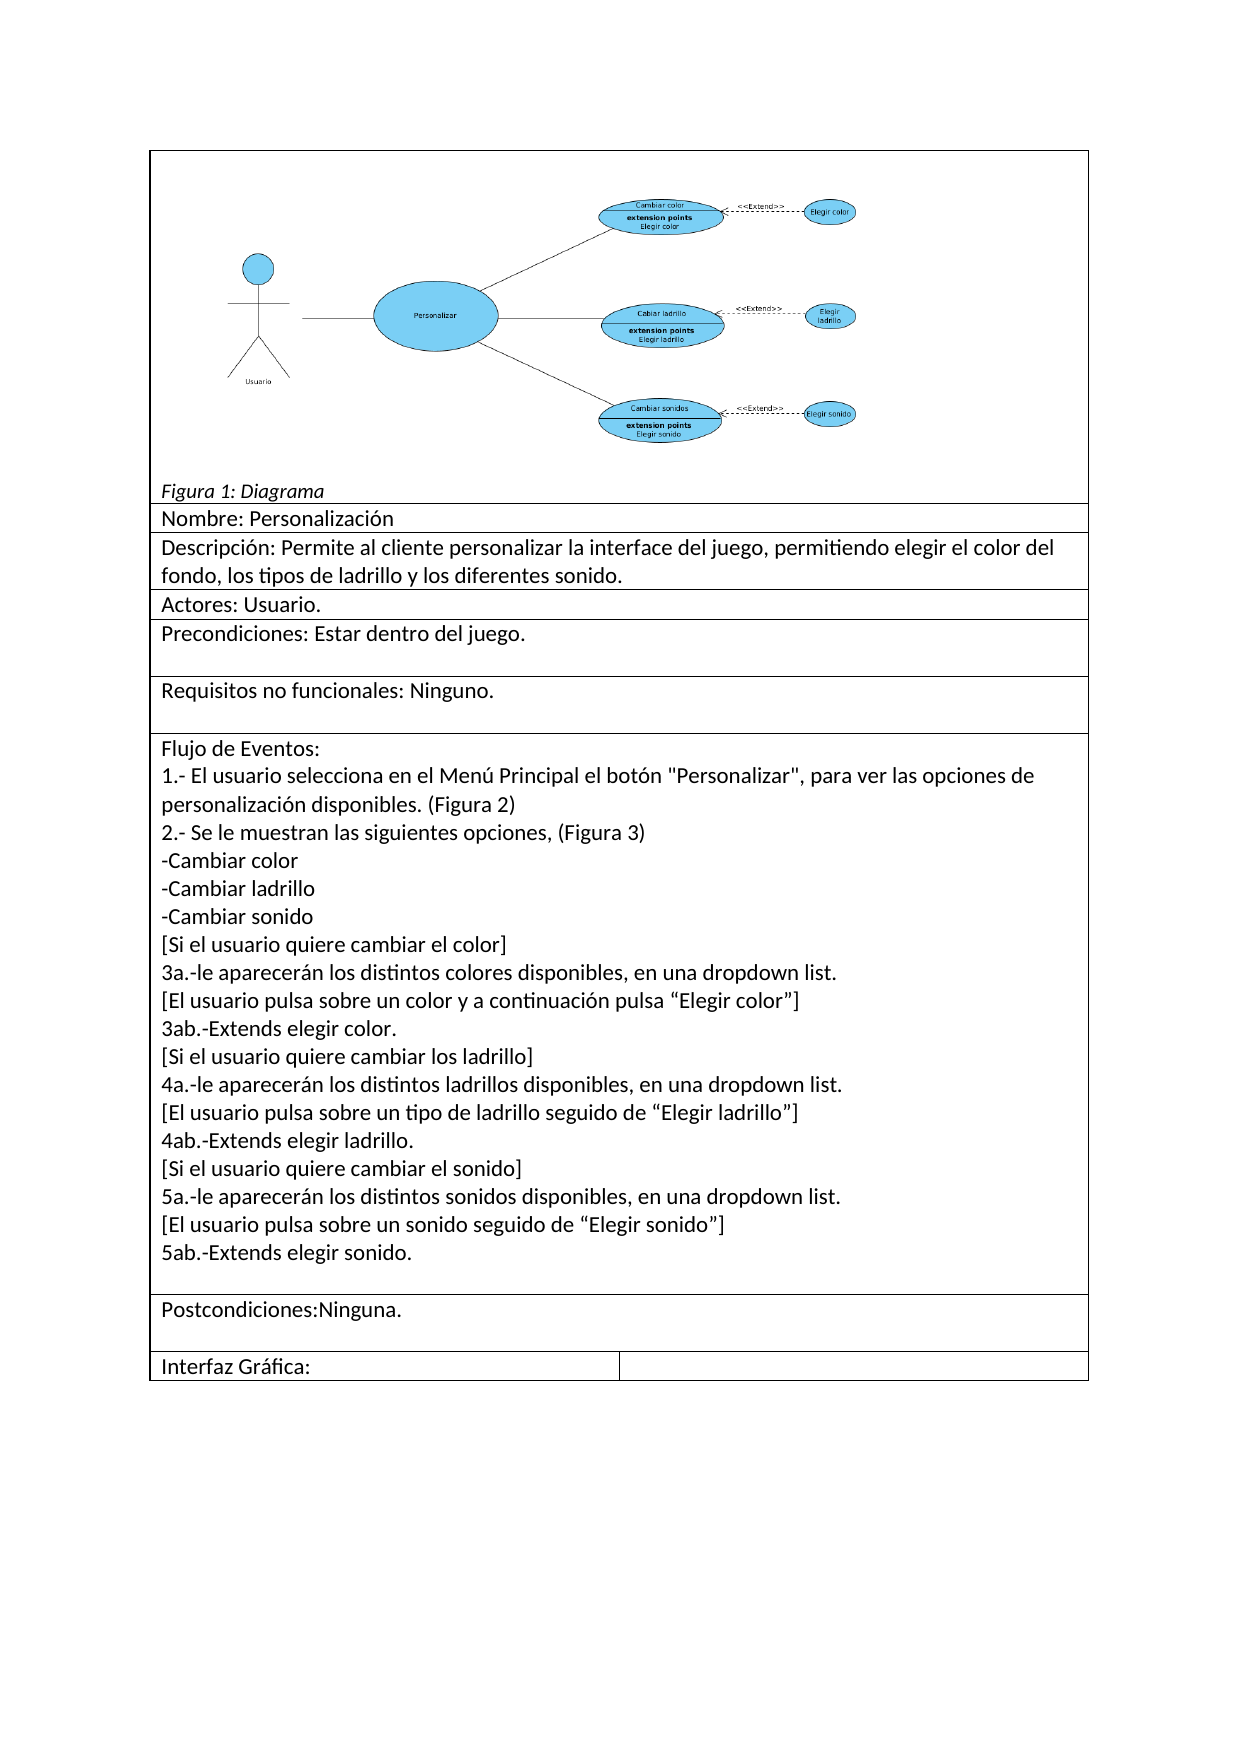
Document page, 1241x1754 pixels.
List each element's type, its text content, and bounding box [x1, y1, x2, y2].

picture [161, 163, 912, 476]
table_cell Descripción: Permite al cliente personalizar la interface del juego, permitiendo elegir el color del fondo, los tipos de ladrillo y los diferentes sonido. [151, 533, 1088, 589]
table_cell Actores: Usuario. [151, 590, 1088, 618]
table_cell Precondiciones: Estar dentro del juego. [151, 620, 1088, 676]
table_cell Interfaz Gráfica: [151, 1352, 619, 1380]
table_cell [620, 1352, 1088, 1380]
table_cell Postcondiciones:Ninguna. [151, 1295, 1088, 1351]
table_cell Nombre: Personalización [151, 504, 1088, 532]
table_cell Requisitos no funcionales: Ninguno. [151, 677, 1088, 733]
table_cell Flujo de Eventos: 1.- El usuario selecciona en el Menú Principal el botón "Personalizar", para ver las opciones de personalización disponibles. (Figura 2) 2.- Se le muestran las siguientes opciones, (Figura 3) -Cambiar color -Cambiar ladrillo -Cambiar sonido [Si el usuario quiere cambiar el color] 3a.-le aparecerán los distintos colores disponibles, en una dropdown list. [El usuario pulsa sobre un color y a continuación pulsa “Elegir color”] 3ab.-Extends elegir color. [Si el usuario quiere cambiar los ladrillo] 4a.-le aparecerán los distintos ladrillos disponibles, en una dropdown list. [El usuario pulsa sobre un tipo de ladrillo seguido de “Elegir ladrillo”] 4ab.-Extends elegir ladrillo. [Si el usuario quiere cambiar el sonido] 5a.-le aparecerán los distintos sonidos disponibles, en una dropdown list. [El usuario pulsa sobre un sonido seguido de “Elegir sonido”] 5ab.-Extends elegir sonido. [151, 734, 1088, 1294]
table_header [151, 151, 1088, 503]
